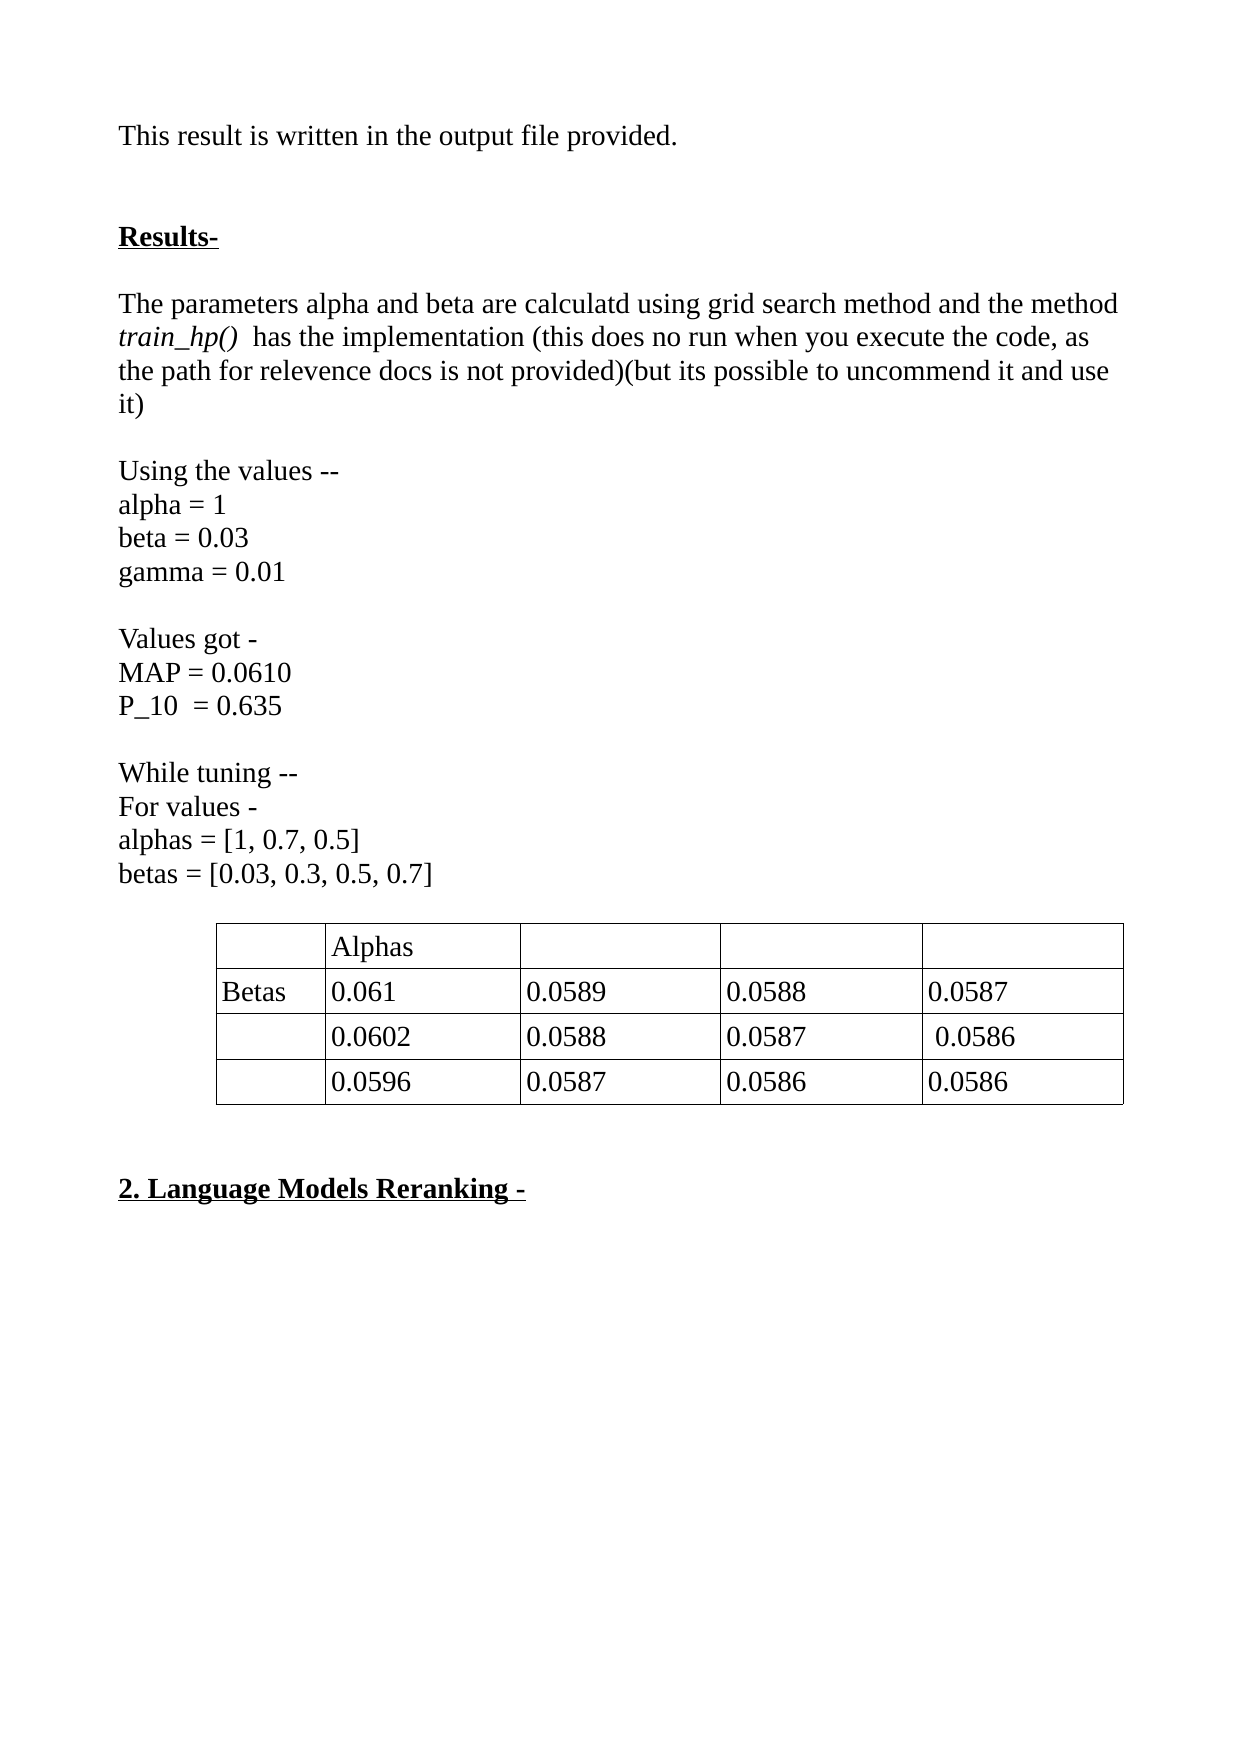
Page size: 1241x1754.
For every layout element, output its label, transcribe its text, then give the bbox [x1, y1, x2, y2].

text alpha = 1 [118, 487, 1122, 521]
text Values got - [118, 621, 1122, 655]
text betas = [0.03, 0.3, 0.5, 0.7] [118, 856, 1122, 889]
table_cell [217, 1014, 325, 1058]
table_cell 0.061 [326, 969, 520, 1013]
text The parameters alpha and beta are calculatd using grid search method and the method train_hp() has the implementation (this does no run when you execute the code, as the path for relevence docs is not provided)(but its possible to uncommend it and use it) [118, 286, 1122, 420]
text While tuning -- [118, 755, 1122, 789]
text beta = 0.03 [118, 521, 1122, 554]
table_cell 0.0586 [721, 1060, 922, 1103]
table_cell [217, 1060, 325, 1103]
table_header [721, 924, 922, 968]
table_cell 0.0589 [521, 969, 720, 1013]
table_cell 0.0587 [521, 1060, 720, 1103]
table_cell 0.0596 [326, 1060, 520, 1103]
text This result is written in the output file provided. [118, 118, 1122, 152]
text MAP = 0.0610 [118, 655, 1122, 688]
table_cell 0.0586 [923, 1060, 1123, 1103]
text Using the values -- [118, 453, 1122, 487]
text gamma = 0.01 [118, 554, 1122, 588]
table_header [923, 924, 1123, 968]
table_header [521, 924, 720, 968]
table_header [217, 924, 325, 968]
table_cell Betas [217, 969, 325, 1013]
table_cell 0.0587 [923, 969, 1123, 1013]
table_header Alphas [326, 924, 520, 968]
text Results- [118, 219, 1122, 252]
table_cell 0.0588 [721, 969, 922, 1013]
text 2. Language Models Reranking - [118, 1171, 1122, 1204]
text P_10 = 0.635 [118, 688, 1122, 722]
text alphas = [1, 0.7, 0.5] [118, 822, 1122, 856]
text For values - [118, 789, 1122, 822]
table_cell 0.0602 [326, 1014, 520, 1058]
table_cell 0.0586 [923, 1014, 1123, 1058]
table_cell 0.0587 [721, 1014, 922, 1058]
table_cell 0.0588 [521, 1014, 720, 1058]
